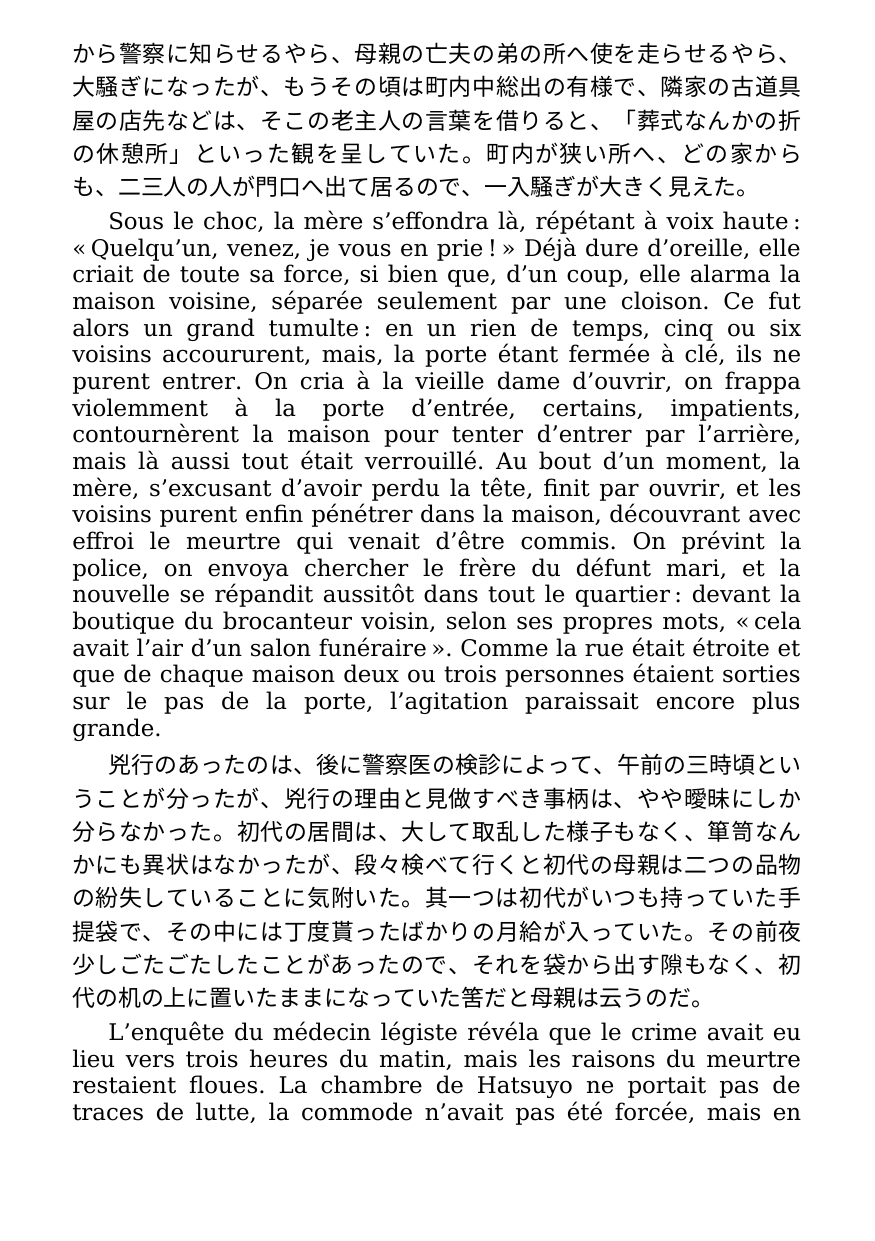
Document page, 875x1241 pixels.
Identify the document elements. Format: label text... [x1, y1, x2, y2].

text Sous le choc, la mère s’effondra là, répétant à voix haute : « Quelqu’un, venez, je vous en prie ! » Déjà dure d’oreille, elle criait de toute sa force, si bien que, d’un coup, elle alarma la maison voisine, séparée seulement par une cloison. Ce fut alors un grand tumulte : en un rien de temps, cinq ou six voisins accoururent, mais, la porte étant fermée à clé, ils ne purent entrer. On cria à la vieille dame d’ouvrir, on frappa violemment à la porte d’entrée, certains, impatients, contournèrent la maison pour tenter d’entrer par l’arrière, mais là aussi tout était verrouillé. Au bout d’un moment, la mère, s’excusant d’avoir perdu la tête, finit par ouvrir, et les voisins purent enfin pénétrer dans la maison, découvrant avec effroi le meurtre qui venait d’être commis. On prévint la police, on envoya chercher le frère du défunt mari, et la nouvelle se répandit aussitôt dans tout le quartier : devant la boutique du brocanteur voisin, selon ses propres mots, « cela avait l’air d’un salon funéraire ». Comme la rue était étroite et que de chaque maison deux ou trois personnes étaient sorties sur le pas de la porte, l’agitation paraissait encore plus grande. [72, 208, 802, 741]
text L’enquête du médecin légiste révéla que le crime avait eu lieu vers trois heures du matin, mais les raisons du meurtre restaient floues. La chambre de Hatsuyo ne portait pas de traces de lutte, la commode n’avait pas été forcée, mais en [72, 1019, 802, 1126]
text から警察に知らせるやら、母親の亡夫の弟の所へ使を走らせるやら、大騒ぎになったが、もうその頃は町内中総出の有様で、隣家の古道具屋の店先などは、そこの老主人の言葉を借りると、「葬式なんかの折の休憩所」といった観を呈していた。町内が狭い所へ、どの家からも、二三人の人が門口へ出て居るので、一入騒ぎが大きく見えた。 [72, 36, 802, 202]
text 兇行のあったのは、後に警察医の検診によって、午前の三時頃ということが分ったが、兇行の理由と見做すべき事柄は、やや曖昧にしか分らなかった。初代の居間は、大して取乱した様子もなく、箪笥なんかにも異状はなかったが、段々検べて行くと初代の母親は二つの品物の紛失していることに気附いた。其一つは初代がいつも持っていた手提袋で、その中には丁度貰ったばかりの月給が入っていた。その前夜少しごたごたしたことがあったので、それを袋から出す隙もなく、初代の机の上に置いたままになっていた筈だと母親は云うのだ。 [72, 747, 802, 1013]
